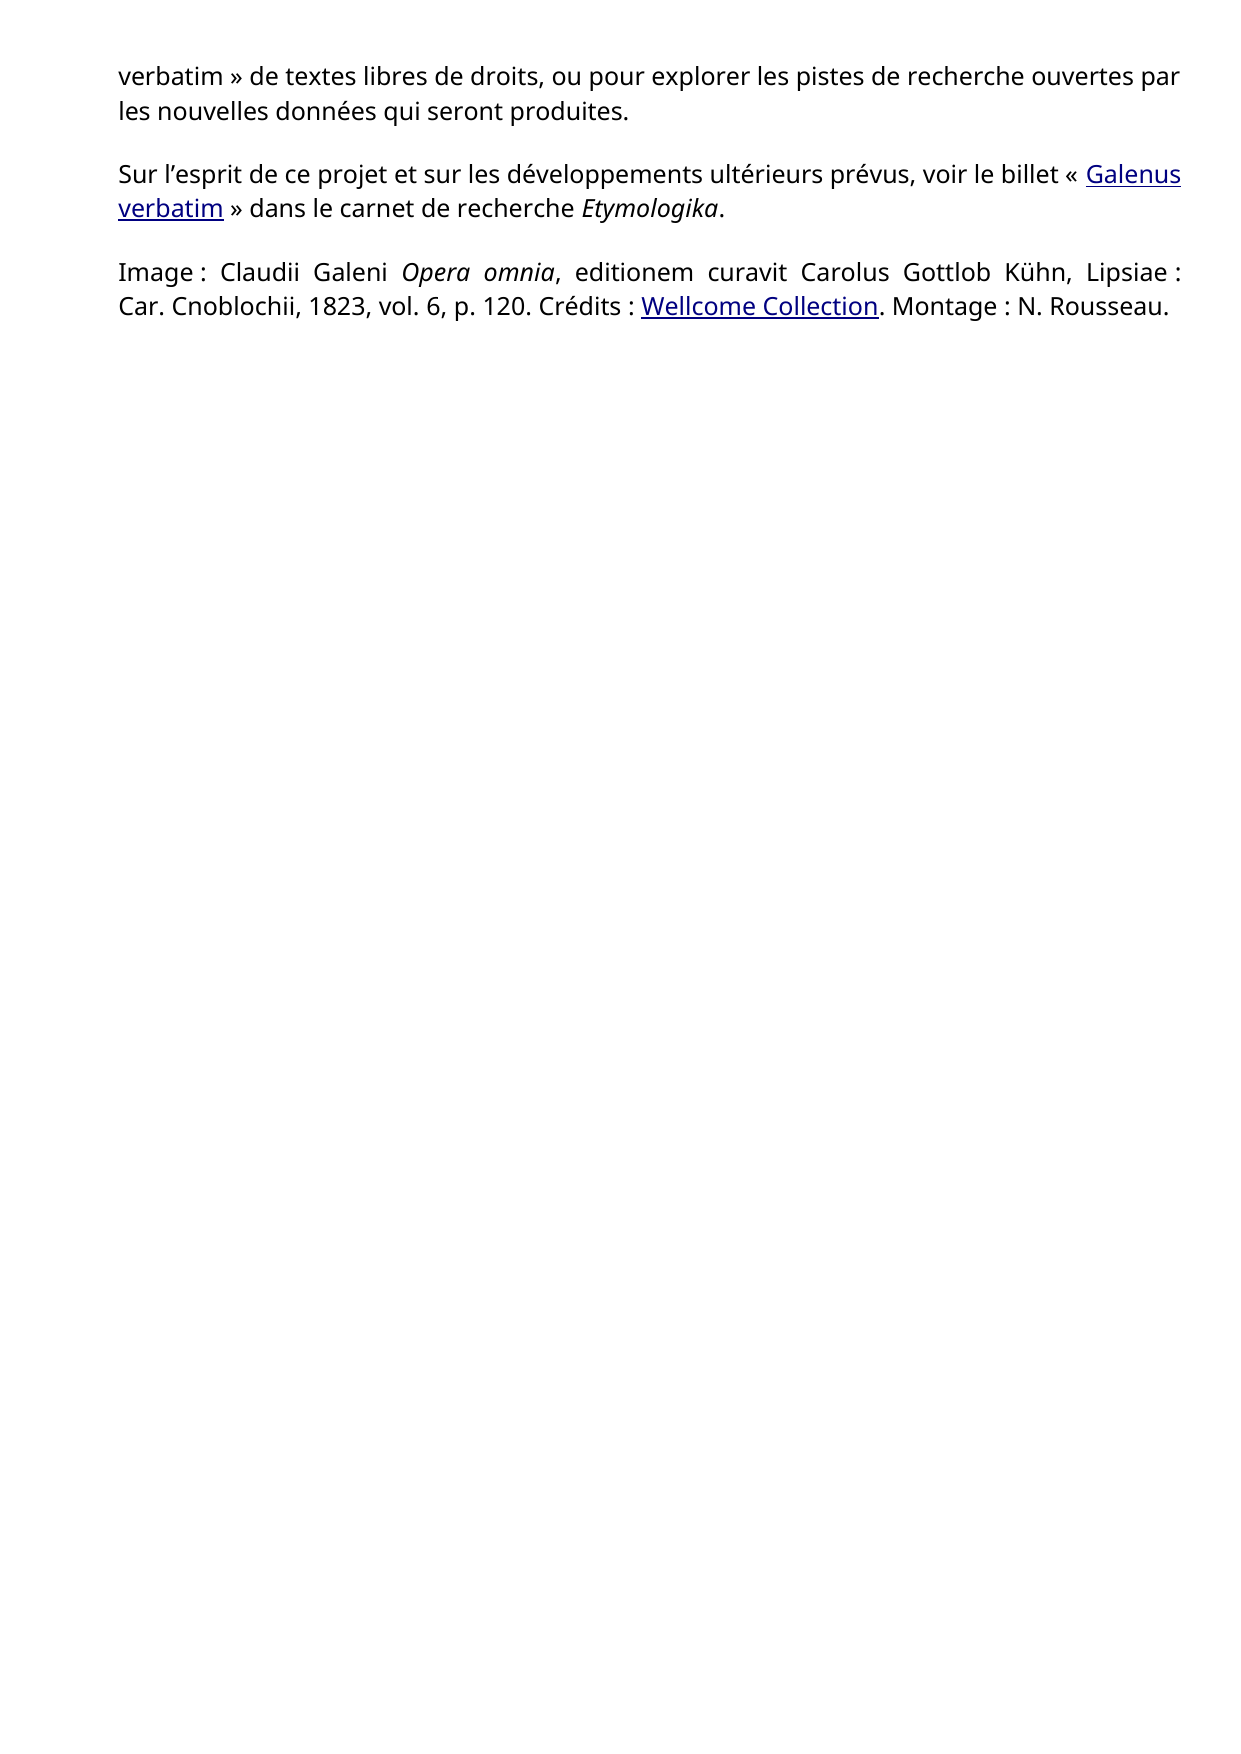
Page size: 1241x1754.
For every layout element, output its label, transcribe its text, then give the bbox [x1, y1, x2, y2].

text verbatim » de textes libres de droits, ou pour explorer les pistes de recherche ouvertes par les nouvelles données qui seront produites. [118, 59, 1181, 127]
text Sur l’esprit de ce projet et sur les développements ultérieurs prévus, voir le billet « Galenus verbatim » dans le carnet de recherche Etymologika. [118, 157, 1181, 225]
text Image : Claudii Galeni Opera omnia, editionem curavit Carolus Gottlob Kühn, Lipsiae : Car. Cnoblochii, 1823, vol. 6, p. 120. Crédits : Wellcome Collection. Montage : N. Rousseau. [118, 254, 1181, 322]
